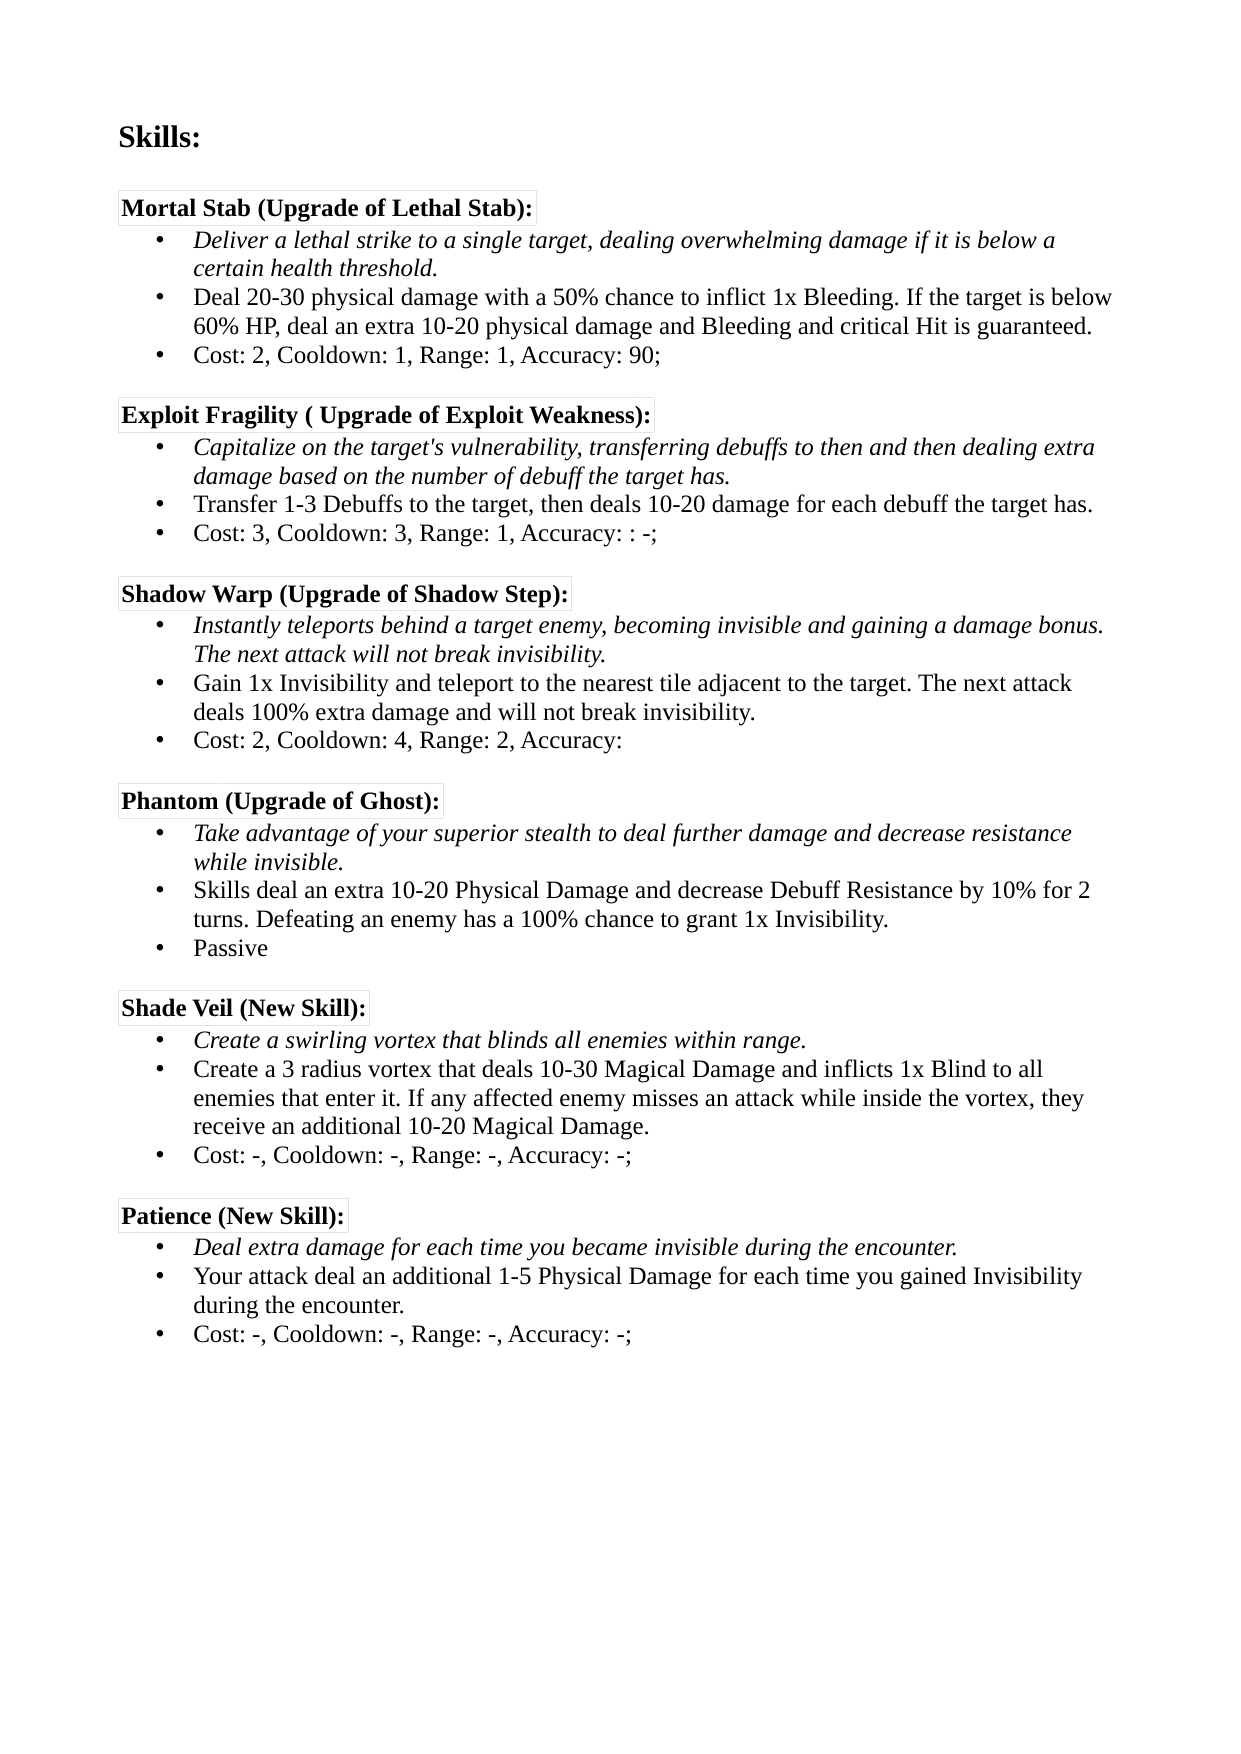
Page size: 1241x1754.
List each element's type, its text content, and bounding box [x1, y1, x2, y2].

list Deliver a lethal strike to a single target, dealing overwhelming damage if it is below a certain health threshold. [156, 225, 1122, 282]
list Cost: -, Cooldown: -, Range: -, Accuracy: -; [156, 1319, 1122, 1347]
list Deal extra damage for each time you became invisible during the encounter. [156, 1232, 1122, 1261]
text [444, 783, 1122, 818]
list Cost: 2, Cooldown: 4, Range: 2, Accuracy: [156, 726, 1122, 754]
text [370, 990, 1122, 1025]
list Instantly teleports behind a target enemy, becoming invisible and gaining a damage bonus. The next attack will not break invisibility. [156, 611, 1122, 668]
list Take advantage of your superior stealth to deal further damage and decrease resistance while invisible. [156, 818, 1122, 875]
list Transfer 1-3 Debuffs to the target, then deals 10-20 damage for each debuff the target has. [156, 489, 1122, 518]
list Capitalize on the target's vulnerability, transferring debuffs to then and then dealing extra damage based on the number of debuff the target has. [156, 432, 1122, 489]
list Deal 20-30 physical damage with a 50% chance to inflict 1x Bleeding. If the target is below 60% HP, deal an extra 10-20 physical damage and Bleeding and critical Hit is guaranteed. [156, 282, 1122, 340]
text Mortal Stab (Upgrade of Lethal Stab): [119, 191, 536, 225]
text Exploit Fragility ( Upgrade of Exploit Weakness): [119, 398, 654, 432]
text Shade Veil (New Skill): [119, 991, 369, 1025]
text Shadow Warp (Upgrade of Shadow Step): [119, 577, 571, 610]
text Phantom (Upgrade of Ghost): [119, 784, 443, 818]
text [349, 1198, 1122, 1232]
list Cost: 2, Cooldown: 1, Range: 1, Accuracy: 90; [156, 340, 1122, 368]
text [537, 190, 1122, 225]
list Create a swirling vortex that blinds all enemies within range. [156, 1025, 1122, 1054]
list Create a 3 radius vortex that deals 10-30 Magical Damage and inflicts 1x Blind to all enemies that enter it. If any affected enemy misses an attack while inside the vortex, they receive an additional 10-20 Magical Damage. [156, 1054, 1122, 1140]
text Skills: [118, 118, 1122, 154]
list Cost: 3, Cooldown: 3, Range: 1, Accuracy: : -; [156, 518, 1122, 547]
list Passive [156, 933, 1122, 962]
text Patience (New Skill): [119, 1199, 348, 1232]
list Your attack deal an additional 1-5 Physical Damage for each time you gained Invisibility during the encounter. [156, 1261, 1122, 1319]
list Skills deal an extra 10-20 Physical Damage and decrease Debuff Resistance by 10% for 2 turns. Defeating an enemy has a 100% chance to grant 1x Invisibility. [156, 875, 1122, 933]
list Cost: -, Cooldown: -, Range: -, Accuracy: -; [156, 1140, 1122, 1169]
text [655, 397, 1122, 432]
list Gain 1x Invisibility and teleport to the nearest tile adjacent to the target. The next attack deals 100% extra damage and will not break invisibility. [156, 668, 1122, 726]
text [572, 576, 1122, 611]
